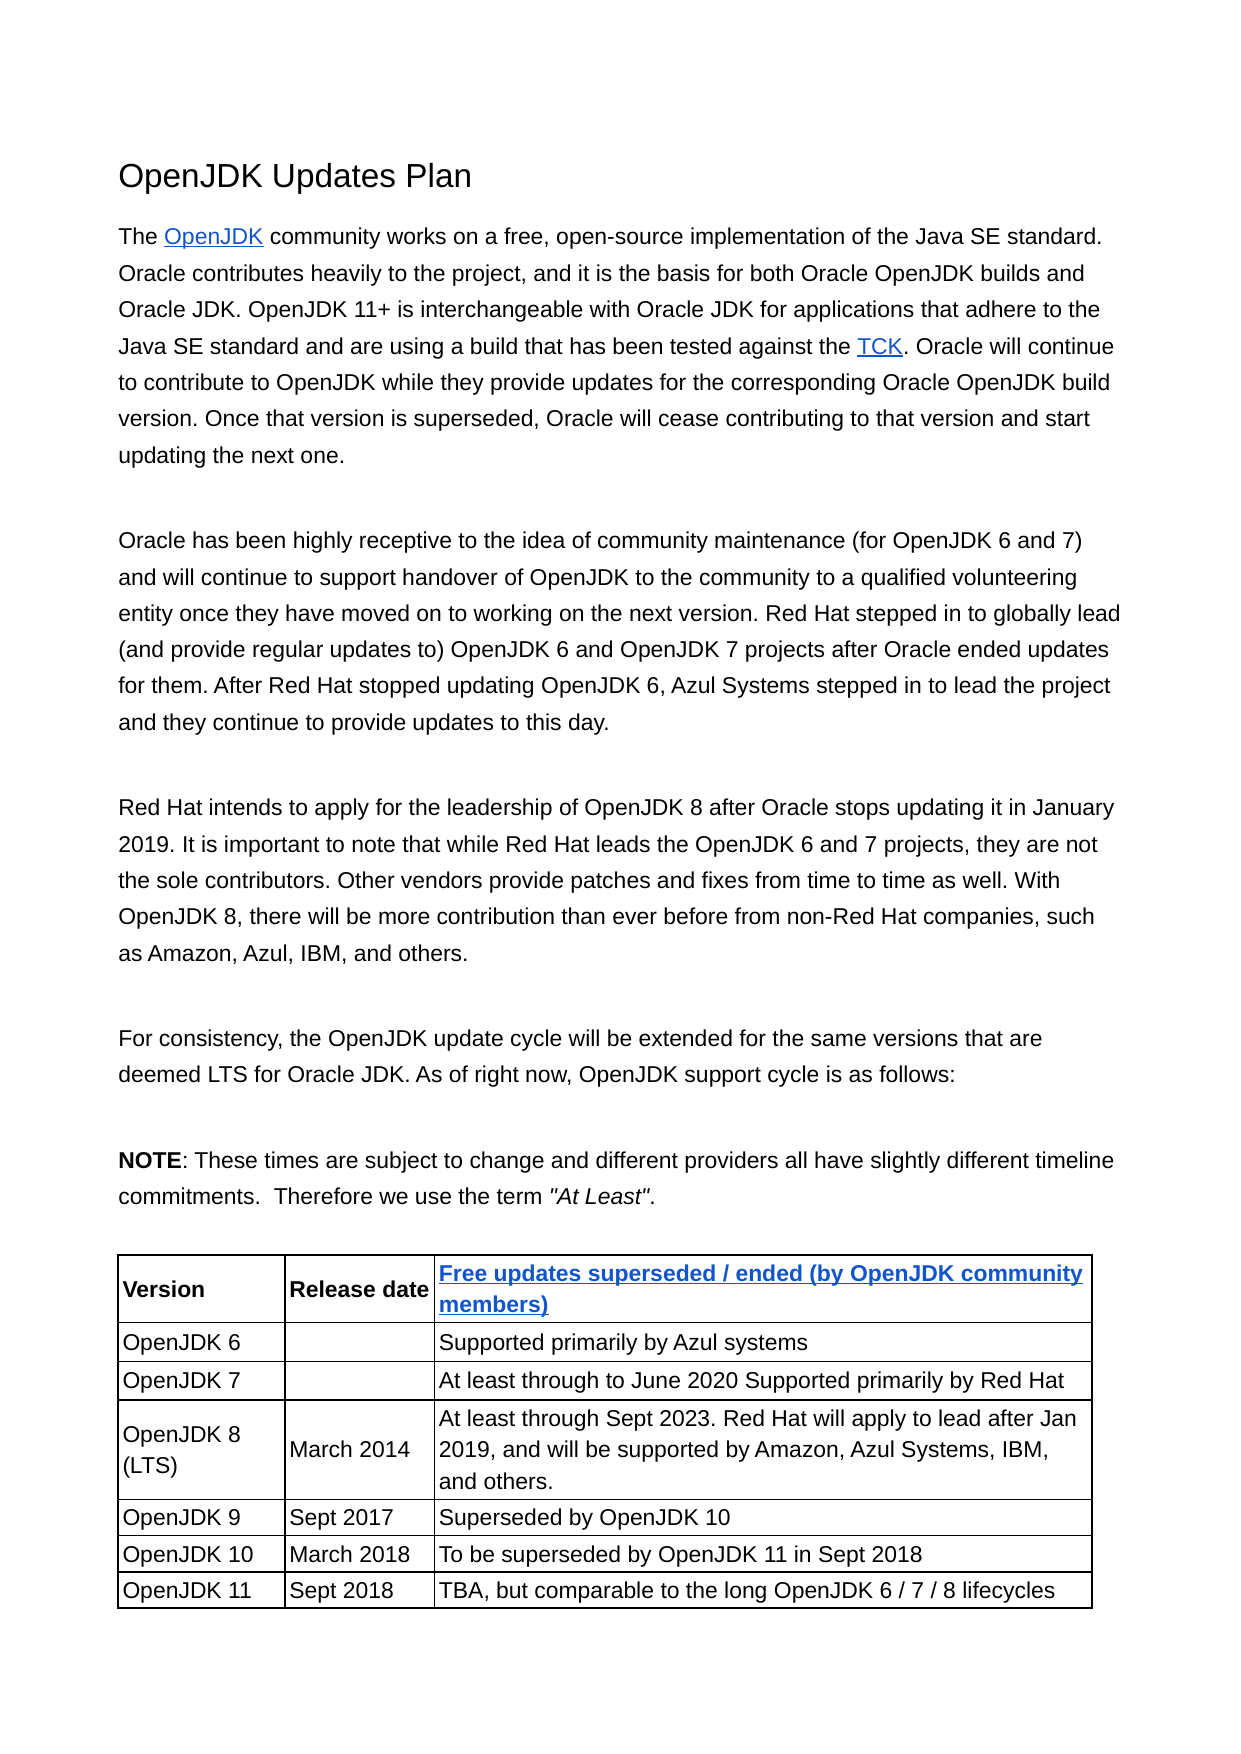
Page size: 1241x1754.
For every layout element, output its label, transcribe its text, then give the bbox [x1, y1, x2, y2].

table_cell Sept 2018 [286, 1573, 434, 1607]
text Red Hat intends to apply for the leadership of OpenJDK 8 after Oracle stops updating it in January 2019. It is important to note that while Red Hat leads the OpenJDK 6 and 7 projects, they are not the sole contributors. Other vendors provide patches and fixes from time to time as well. With OpenJDK 8, there will be more contribution than ever before from non-Red Hat companies, such as Amazon, Azul, IBM, and others. [118, 794, 1122, 966]
text Oracle has been highly receptive to the idea of community maintenance (for OpenJDK 6 and 7) and will continue to support handover of OpenJDK to the community to a qualified volunteering entity once they have moved on to working on the next version. Red Hat stepped in to globally lead (and provide regular updates to) OpenJDK 6 and OpenJDK 7 projects after Oracle ended updates for them. After Red Hat stopped updating OpenJDK 6, Azul Systems stepped in to lead the project and they continue to provide updates to this day. [118, 527, 1122, 735]
table_header Version [119, 1256, 284, 1322]
table_cell At least through to June 2020 Supported primarily by Red Hat [435, 1362, 1091, 1399]
table_cell To be superseded by OpenJDK 11 in Sept 2018 [435, 1536, 1091, 1571]
table_cell At least through Sept 2023. Red Hat will apply to lead after Jan 2019, and will be supported by Amazon, Azul Systems, IBM, and others. [435, 1401, 1091, 1498]
table_cell OpenJDK 8 (LTS) [119, 1401, 284, 1498]
table_cell OpenJDK 11 [119, 1573, 284, 1607]
table_cell OpenJDK 7 [119, 1362, 284, 1399]
table_cell TBA, but comparable to the long OpenJDK 6 / 7 / 8 lifecycles [435, 1573, 1091, 1607]
subtitle OpenJDK Updates Plan [118, 156, 1122, 194]
table_cell OpenJDK 9 [119, 1500, 284, 1535]
table_header Release date [286, 1256, 434, 1322]
table_cell March 2018 [286, 1536, 434, 1571]
table_cell Supported primarily by Azul systems [435, 1323, 1091, 1361]
text For consistency, the OpenJDK update cycle will be extended for the same versions that are deemed LTS for Oracle JDK. As of right now, OpenJDK support cycle is as follows: [118, 1025, 1122, 1088]
table_cell Superseded by OpenJDK 10 [435, 1500, 1091, 1535]
table_cell OpenJDK 6 [119, 1323, 284, 1361]
table_cell March 2014 [286, 1401, 434, 1498]
text The OpenJDK community works on a free, open-source implementation of the Java SE standard. Oracle contributes heavily to the project, and it is the basis for both Oracle OpenJDK builds and Oracle JDK. OpenJDK 11+ is interchangeable with Oracle JDK for applications that adhere to the Java SE standard and are using a build that has been tested against the TCK. Oracle will continue to contribute to OpenJDK while they provide updates for the corresponding Oracle OpenJDK build version. Once that version is superseded, Oracle will cease contributing to that version and start updating the next one. [118, 221, 1122, 468]
table_cell [286, 1362, 434, 1399]
text NOTE: These times are subject to change and different providers all have slightly different timeline commitments. Therefore we use the term "At Least". [118, 1147, 1122, 1209]
table_cell OpenJDK 10 [119, 1536, 284, 1571]
table_cell Sept 2017 [286, 1500, 434, 1535]
table_header Free updates superseded / ended (by OpenJDK community members) [435, 1256, 1091, 1322]
table_cell [286, 1323, 434, 1361]
